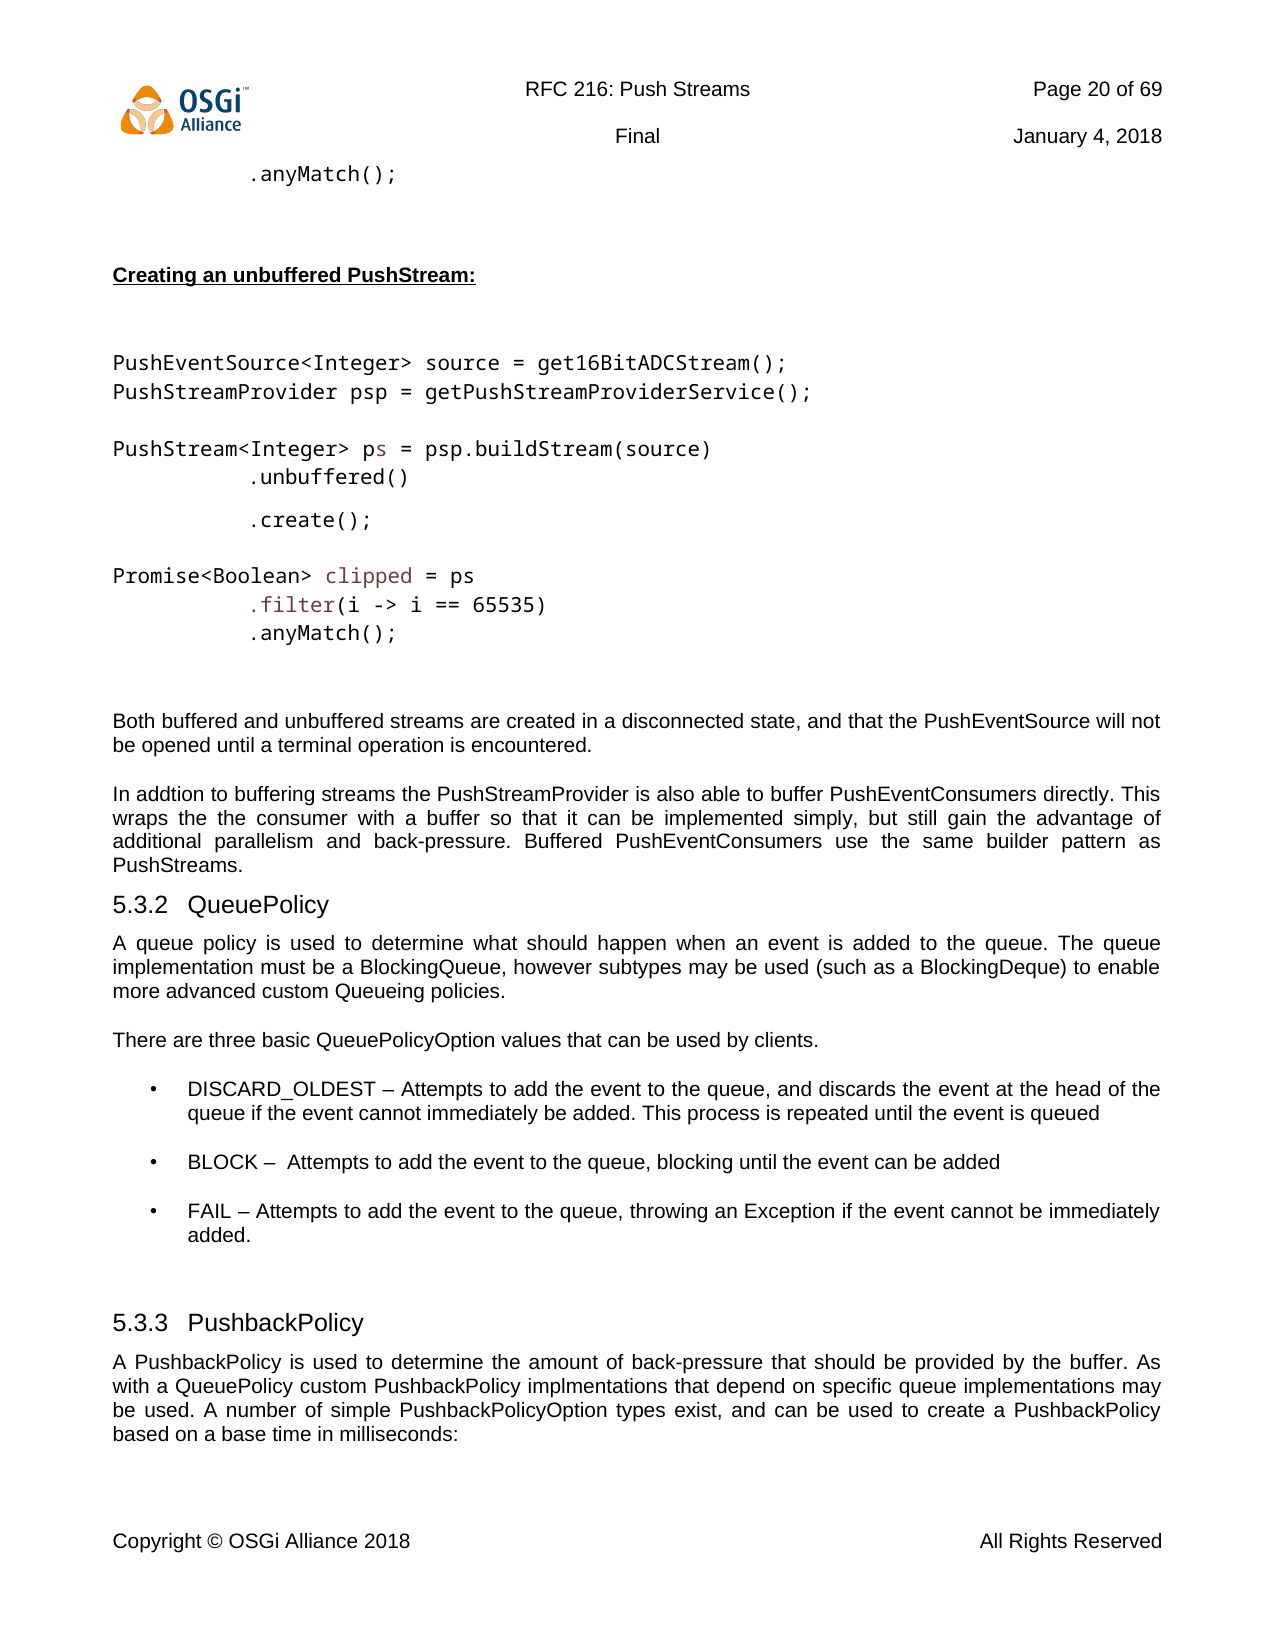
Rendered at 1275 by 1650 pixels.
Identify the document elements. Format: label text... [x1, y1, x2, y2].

text Creating an unbuffered PushStream: [112, 263, 1162, 287]
text There are three basic QueuePolicyOption values that can be used by clients. [112, 1028, 1162, 1052]
list DISCARD_OLDEST – Attempts to add the event to the queue, and discards the event at the head of the queue if the event cannot immediately be added. This process is repeated until the event is queued [150, 1077, 1162, 1125]
text A queue policy is used to determine what should happen when an event is added to the queue. The queue implementation must be a BlockingQueue, however subtypes may be used (such as a BlockingDeque) to enable more advanced custom Queueing policies. [112, 931, 1162, 1003]
text .anyMatch(); [112, 159, 1162, 187]
text Promise<Boolean> clipped = ps [112, 562, 1162, 590]
text PushStreamProvider psp = getPushStreamProviderService(); [112, 377, 1162, 405]
subtitle PushbackPolicy [112, 1308, 1162, 1337]
text .anyMatch(); [112, 618, 1162, 647]
text PushEventSource<Integer> source = get16BitADCStream(); [112, 348, 1162, 377]
text Both buffered and unbuffered streams are created in a disconnected state, and that the PushEventSource will not be opened until a terminal operation is encountered. [112, 708, 1162, 756]
text .filter(i -> i == 65535) [112, 590, 1162, 618]
picture [113, 78, 257, 142]
text A PushbackPolicy is used to determine the amount of back-pressure that should be provided by the buffer. As with a QueuePolicy custom PushbackPolicy implmentations that depend on specific queue implementations may be used. A number of simple PushbackPolicyOption types exist, and can be used to create a PushbackPolicy based on a base time in milliseconds: [112, 1349, 1162, 1445]
text In addtion to buffering streams the PushStreamProvider is also able to buffer PushEventConsumers directly. This wraps the the consumer with a buffer so that it can be implemented simply, but still gain the advantage of additional parallelism and back-pressure. Buffered PushEventConsumers use the same builder pattern as PushStreams. [112, 781, 1162, 877]
text PushStream<Integer> ps = psp.buildStream(source) [112, 434, 1162, 462]
text .create(); [112, 505, 1162, 533]
subtitle QueuePolicy [112, 890, 1162, 918]
list BLOCK – Attempts to add the event to the queue, blocking until the event can be added [150, 1150, 1162, 1174]
text .unbuffered() [112, 462, 1162, 491]
list FAIL – Attempts to add the event to the queue, throwing an Exception if the event cannot be immediately added. [150, 1199, 1162, 1247]
